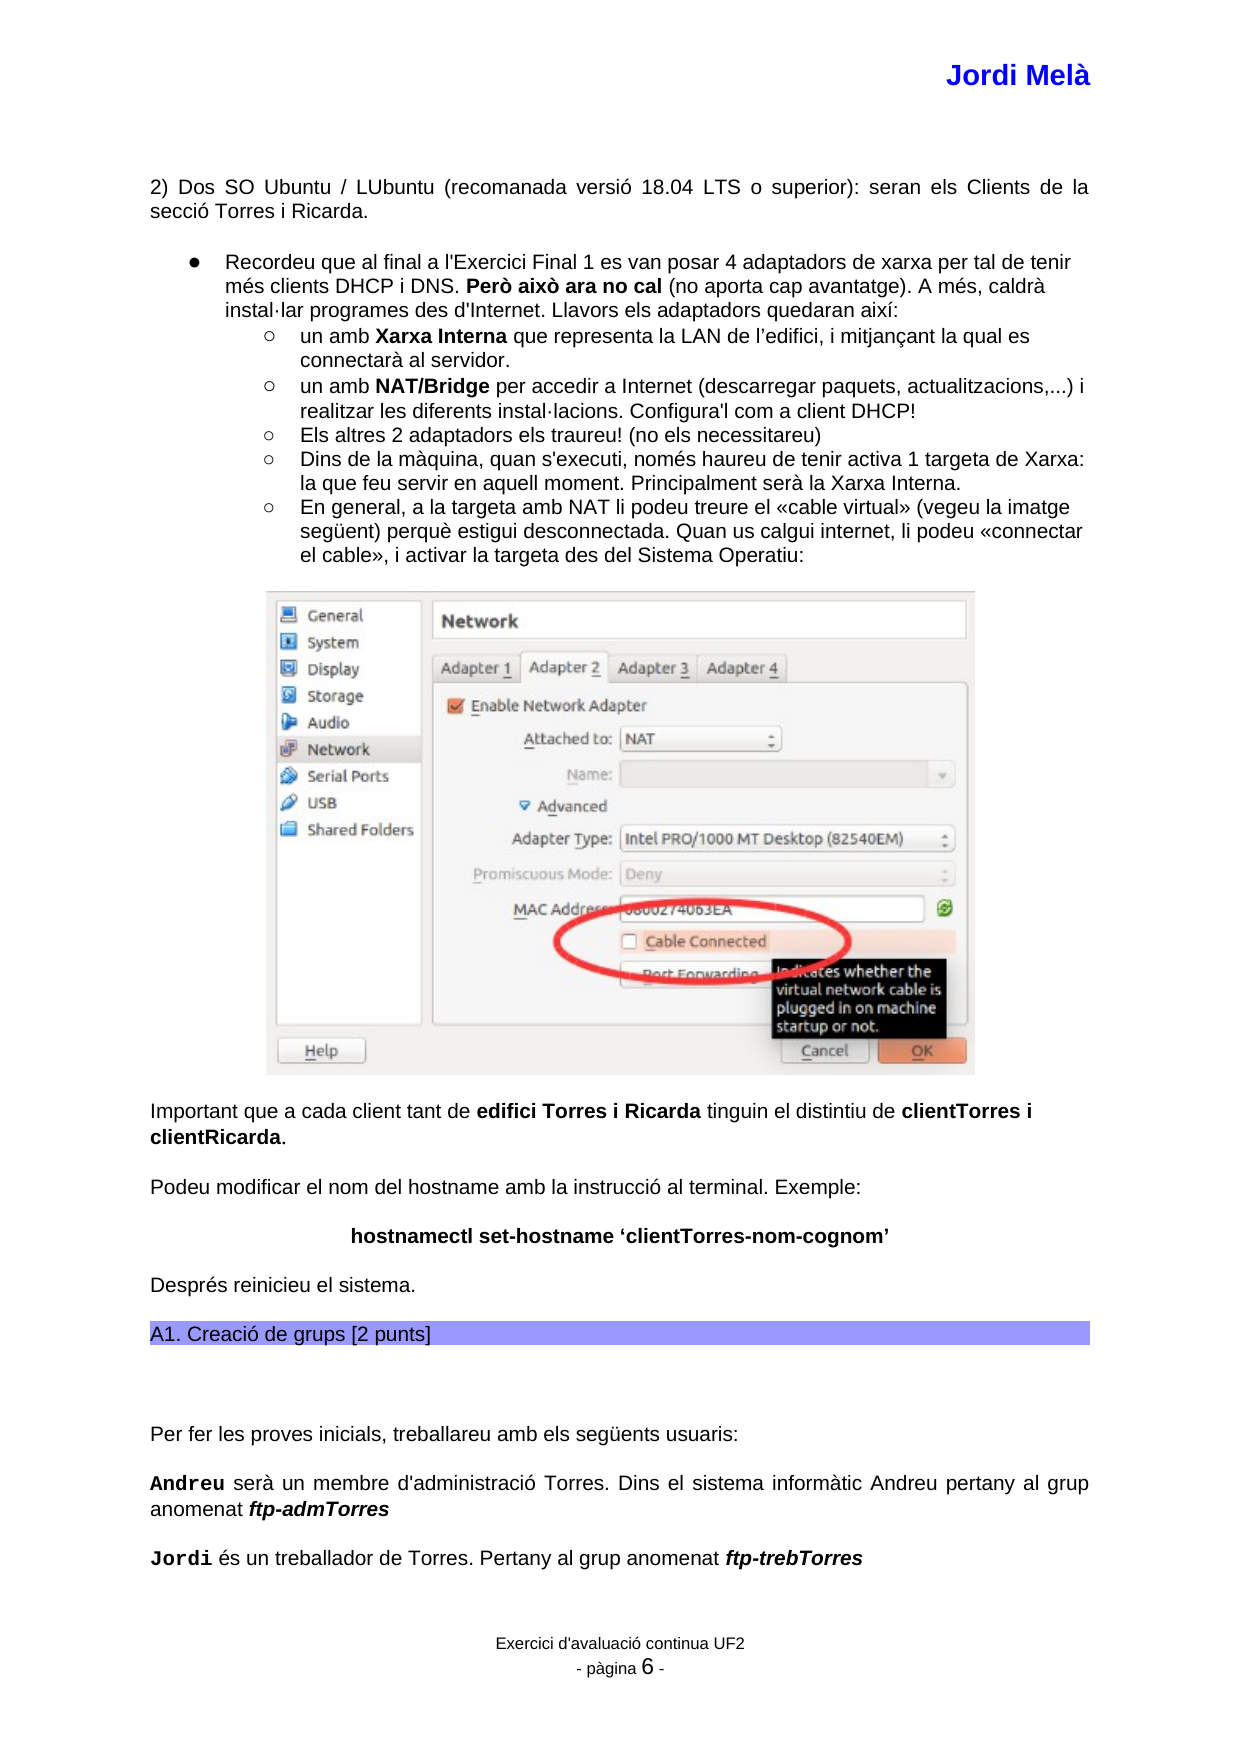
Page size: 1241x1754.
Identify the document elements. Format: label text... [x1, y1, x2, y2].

text Després reinicieu el sistema. [150, 1272, 1090, 1296]
list un amb Xarxa Interna que representa la LAN de l’edifici, i mitjançant la qual es connectarà al servidor. [262, 322, 1090, 372]
list Recordeu que al final a l'Exercici Final 1 es van posar 4 adaptadors de xarxa per tal de tenir més clients DHCP i DNS. Però això ara no cal (no aporta cap avantatge). A més, caldrà instal·lar programes des d'Internet. Llavors els adaptadors quedaran així: [187, 248, 1090, 322]
text 2) Dos SO Ubuntu / LUbuntu (recomanada versió 18.04 LTS o superior): seran els Clients de la secció Torres i Ricarda. [150, 175, 1090, 223]
list Dins de la màquina, quan s'executi, només haureu de tenir activa 1 targeta de Xarxa: la que feu servir en aquell moment. Principalment serà la Xarxa Interna. [262, 447, 1090, 494]
text Jordi és un treballador de Torres. Pertany al grup anomenat ftp-trebTorres [150, 1545, 1090, 1571]
text hostnamectl set-hostname ‘clientTorres-nom-cognom’ [150, 1223, 1090, 1247]
text Andreu serà un membre d'administració Torres. Dins el sistema informàtic Andreu pertany al grup anomenat ftp-admTorres [150, 1471, 1090, 1520]
picture [265, 591, 975, 1075]
list Els altres 2 adaptadors els traureu! (no els necessitareu) [262, 423, 1090, 447]
text Per fer les proves inicials, treballareu amb els següents usuaris: [150, 1422, 1090, 1446]
text Podeu modificar el nom del hostname amb la instrucció al terminal. Exemple: [150, 1174, 1090, 1198]
list un amb NAT/Bridge per accedir a Internet (descarregar paquets, actualitzacions,...) i realitzar les diferents instal·lacions. Configura'l com a client DHCP! [262, 372, 1090, 423]
list En general, a la targeta amb NAT li podeu treure el «cable virtual» (vegeu la imatge següent) perquè estigui desconnectada. Quan us calgui internet, li podeu «connectar el cable», i activar la targeta des del Sistema Operatiu: [262, 494, 1090, 566]
text A1. Creació de grups [2 punts] [150, 1321, 1090, 1345]
text Important que a cada client tant de edifici Torres i Ricarda tinguin el distintiu de clientTorres i clientRicarda. [150, 1099, 1090, 1149]
